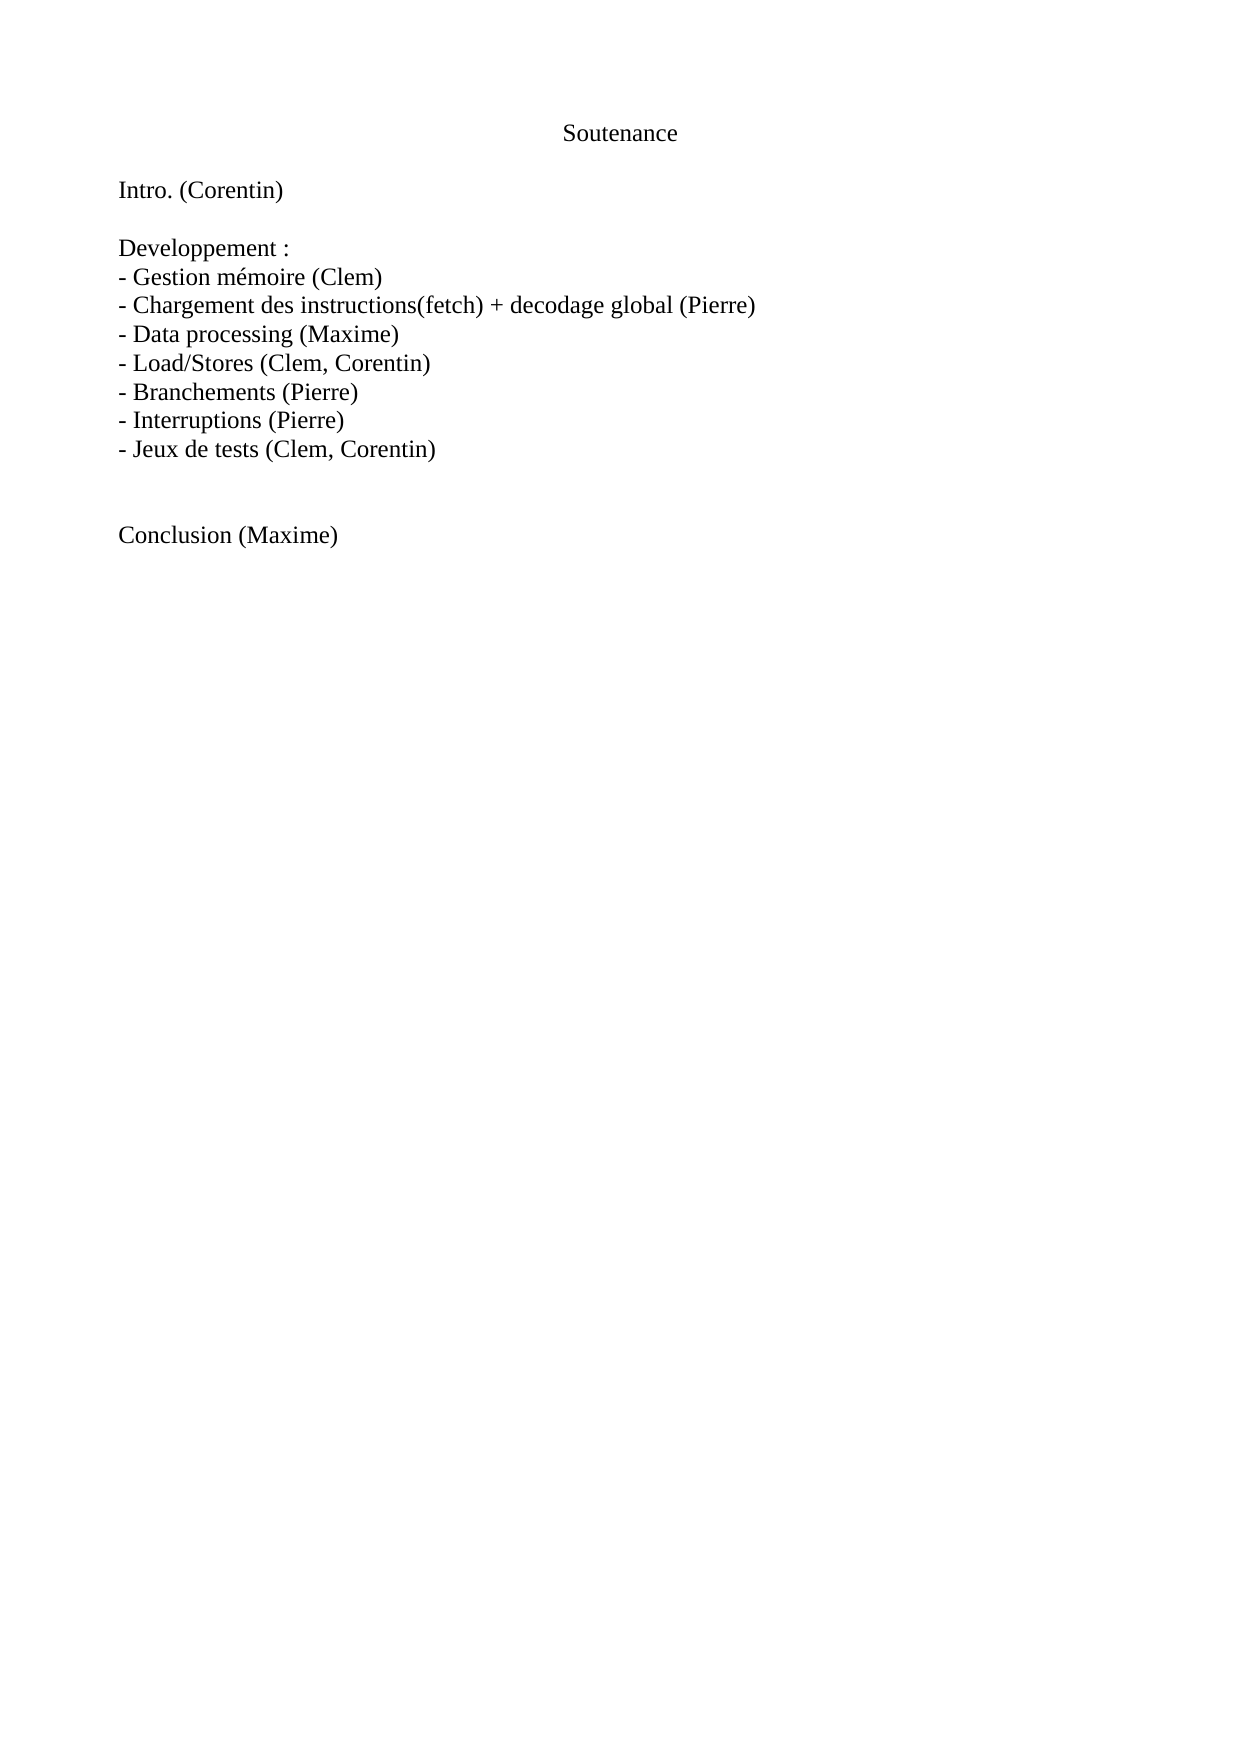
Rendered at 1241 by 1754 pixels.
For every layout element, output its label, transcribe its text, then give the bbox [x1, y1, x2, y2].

text - Branchements (Pierre) [118, 377, 1122, 406]
text - Gestion mémoire (Clem) [118, 262, 1122, 291]
text - Data processing (Maxime) [118, 319, 1122, 348]
text Developpement : [118, 233, 1122, 262]
text Soutenance [118, 118, 1122, 147]
text - Interruptions (Pierre) [118, 406, 1122, 434]
text - Load/Stores (Clem, Corentin) [118, 348, 1122, 377]
text - Jeux de tests (Clem, Corentin) [118, 434, 1122, 463]
text Conclusion (Maxime) [118, 521, 1122, 549]
text Intro. (Corentin) [118, 176, 1122, 204]
text - Chargement des instructions(fetch) + decodage global (Pierre) [118, 291, 1122, 319]
